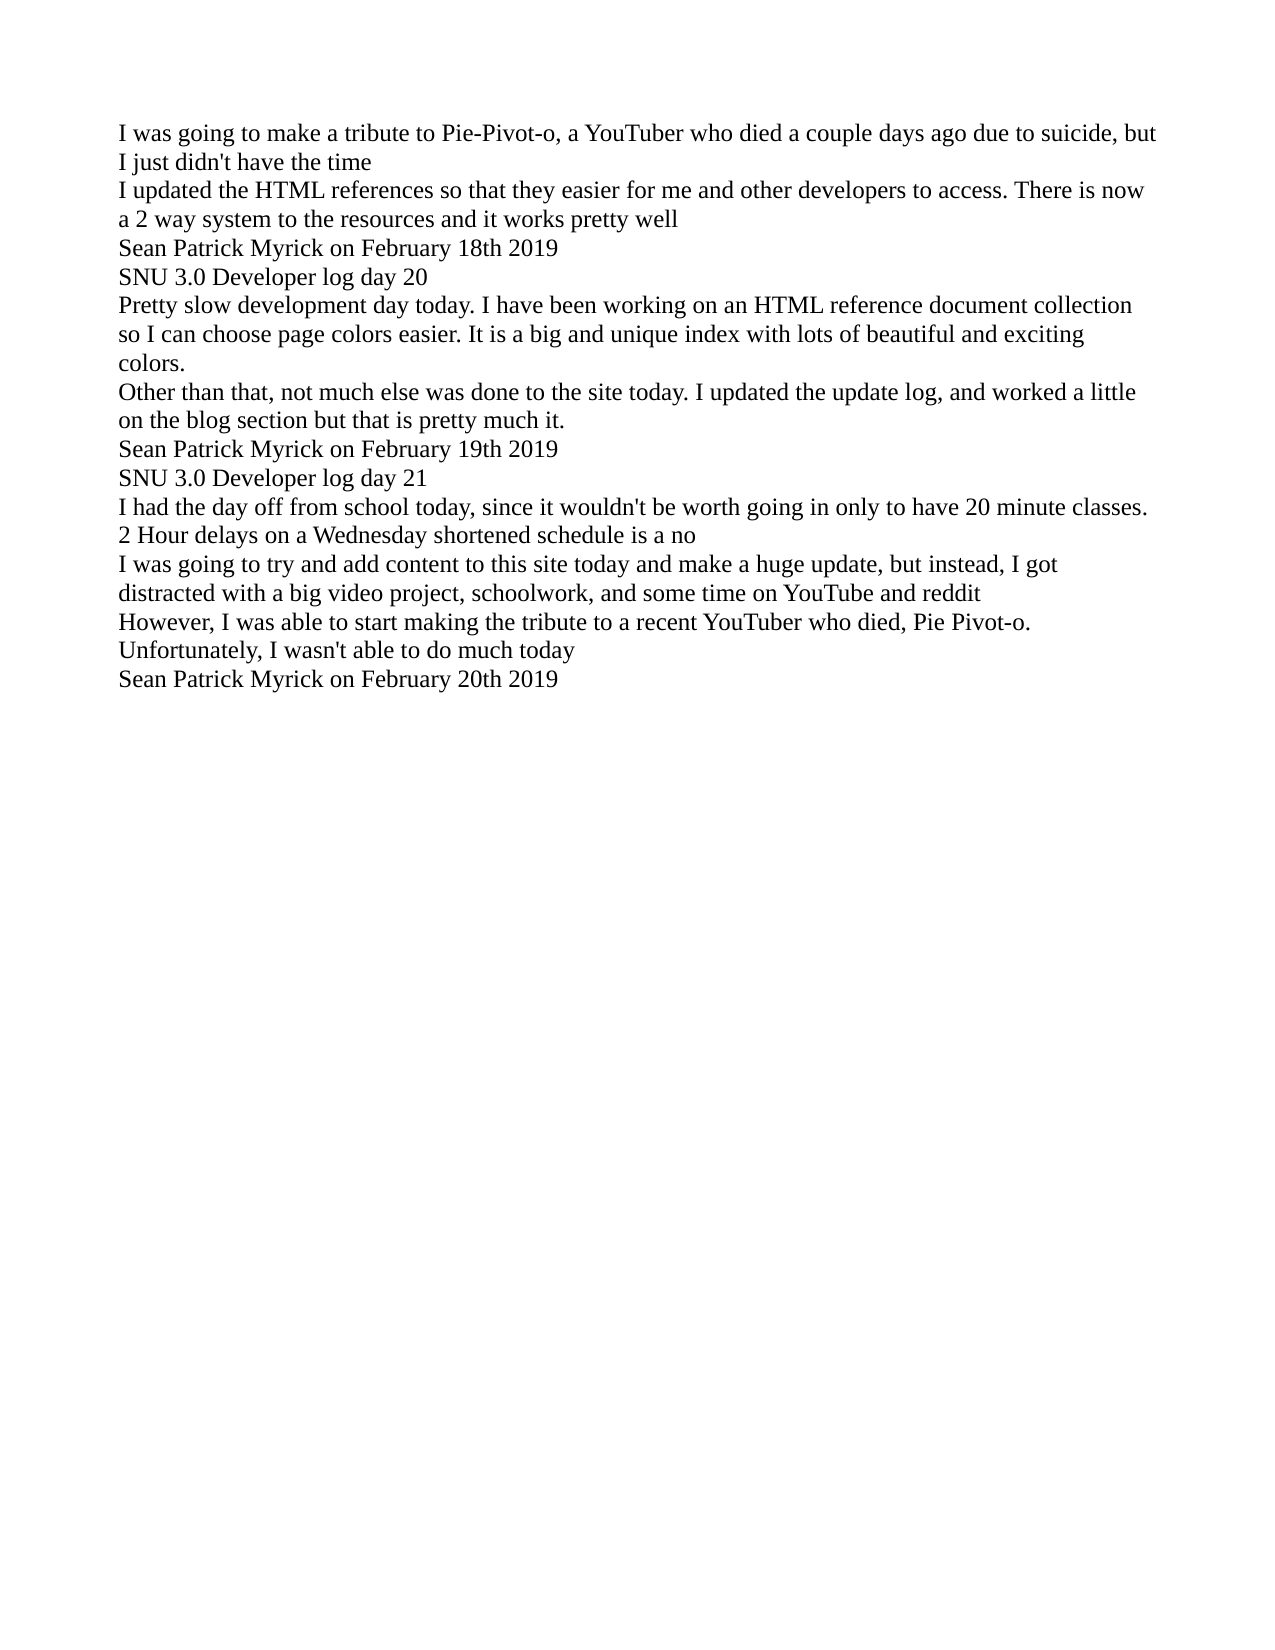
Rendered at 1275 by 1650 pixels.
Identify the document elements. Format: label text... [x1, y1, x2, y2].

text Sean Patrick Myrick on February 19th 2019 [118, 434, 1157, 463]
text However, I was able to start making the tribute to a recent YouTuber who died, Pie Pivot-o. [118, 607, 1157, 636]
text I was going to try and add content to this site today and make a huge update, but instead, I got distracted with a big video project, schoolwork, and some time on YouTube and reddit [118, 549, 1157, 607]
text Sean Patrick Myrick on February 18th 2019 [118, 233, 1157, 262]
text Unfortunately, I wasn't able to do much today [118, 636, 1157, 664]
text SNU 3.0 Developer log day 20 [118, 262, 1157, 291]
text I was going to make a tribute to Pie-Pivot-o, a YouTuber who died a couple days ago due to suicide, but I just didn't have the time [118, 118, 1157, 176]
text Pretty slow development day today. I have been working on an HTML reference document collection so I can choose page colors easier. It is a big and unique index with lots of beautiful and exciting colors. [118, 291, 1157, 377]
text Sean Patrick Myrick on February 20th 2019 [118, 664, 1157, 693]
text I had the day off from school today, since it wouldn't be worth going in only to have 20 minute classes. 2 Hour delays on a Wednesday shortened schedule is a no [118, 492, 1157, 549]
text I updated the HTML references so that they easier for me and other developers to access. There is now a 2 way system to the resources and it works pretty well [118, 176, 1157, 233]
text Other than that, not much else was done to the site today. I updated the update log, and worked a little on the blog section but that is pretty much it. [118, 377, 1157, 434]
text SNU 3.0 Developer log day 21 [118, 463, 1157, 492]
